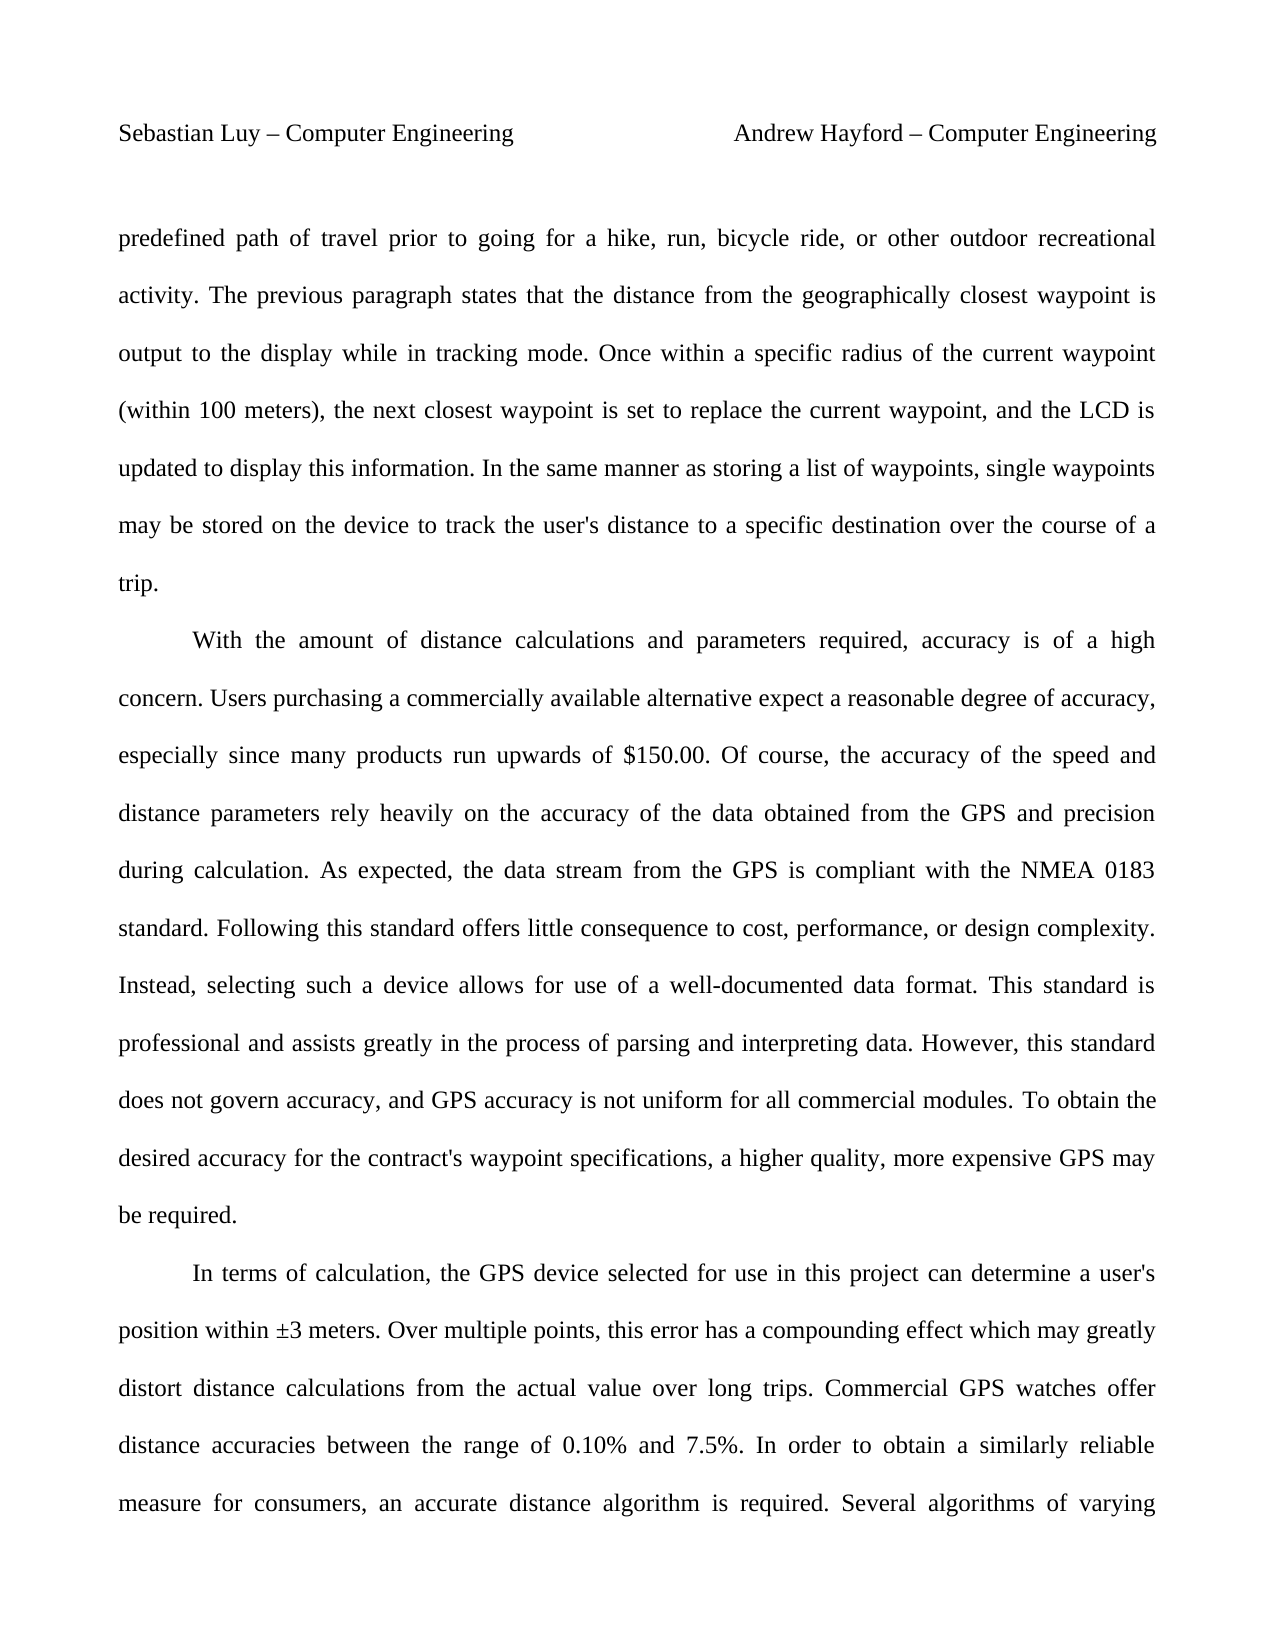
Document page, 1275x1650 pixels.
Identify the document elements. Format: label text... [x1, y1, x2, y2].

text With the amount of distance calculations and parameters required, accuracy is of a high concern. Users purchasing a commercially available alternative expect a reasonable degree of accuracy, especially since many products run upwards of $150.00. Of course, the accuracy of the speed and distance parameters rely heavily on the accuracy of the data obtained from the GPS and precision during calculation. As expected, the data stream from the GPS is compliant with the NMEA 0183 standard. Following this standard offers little consequence to cost, performance, or design complexity. Instead, selecting such a device allows for use of a well-documented data format. This standard is professional and assists greatly in the process of parsing and interpreting data. However, this standard does not govern accuracy, and GPS accuracy is not uniform for all commercial modules. To obtain the desired accuracy for the contract's waypoint specifications, a higher quality, more expensive GPS may be required. [118, 625, 1157, 1229]
text predefined path of travel prior to going for a hike, run, bicycle ride, or other outdoor recreational activity. The previous paragraph states that the distance from the geographically closest waypoint is output to the display while in tracking mode. Once within a specific radius of the current waypoint (within 100 meters), the next closest waypoint is set to replace the current waypoint, and the LCD is updated to display this information. In the same manner as storing a list of waypoints, single waypoints may be stored on the device to track the user's distance to a specific destination over the course of a trip. [118, 223, 1157, 596]
text In terms of calculation, the GPS device selected for use in this project can determine a user's position within ±3 meters. Over multiple points, this error has a compounding effect which may greatly distort distance calculations from the actual value over long trips. Commercial GPS watches offer distance accuracies between the range of 0.10% and 7.5%. In order to obtain a similarly reliable measure for consumers, an accurate distance algorithm is required. Several algorithms of varying [118, 1258, 1157, 1516]
